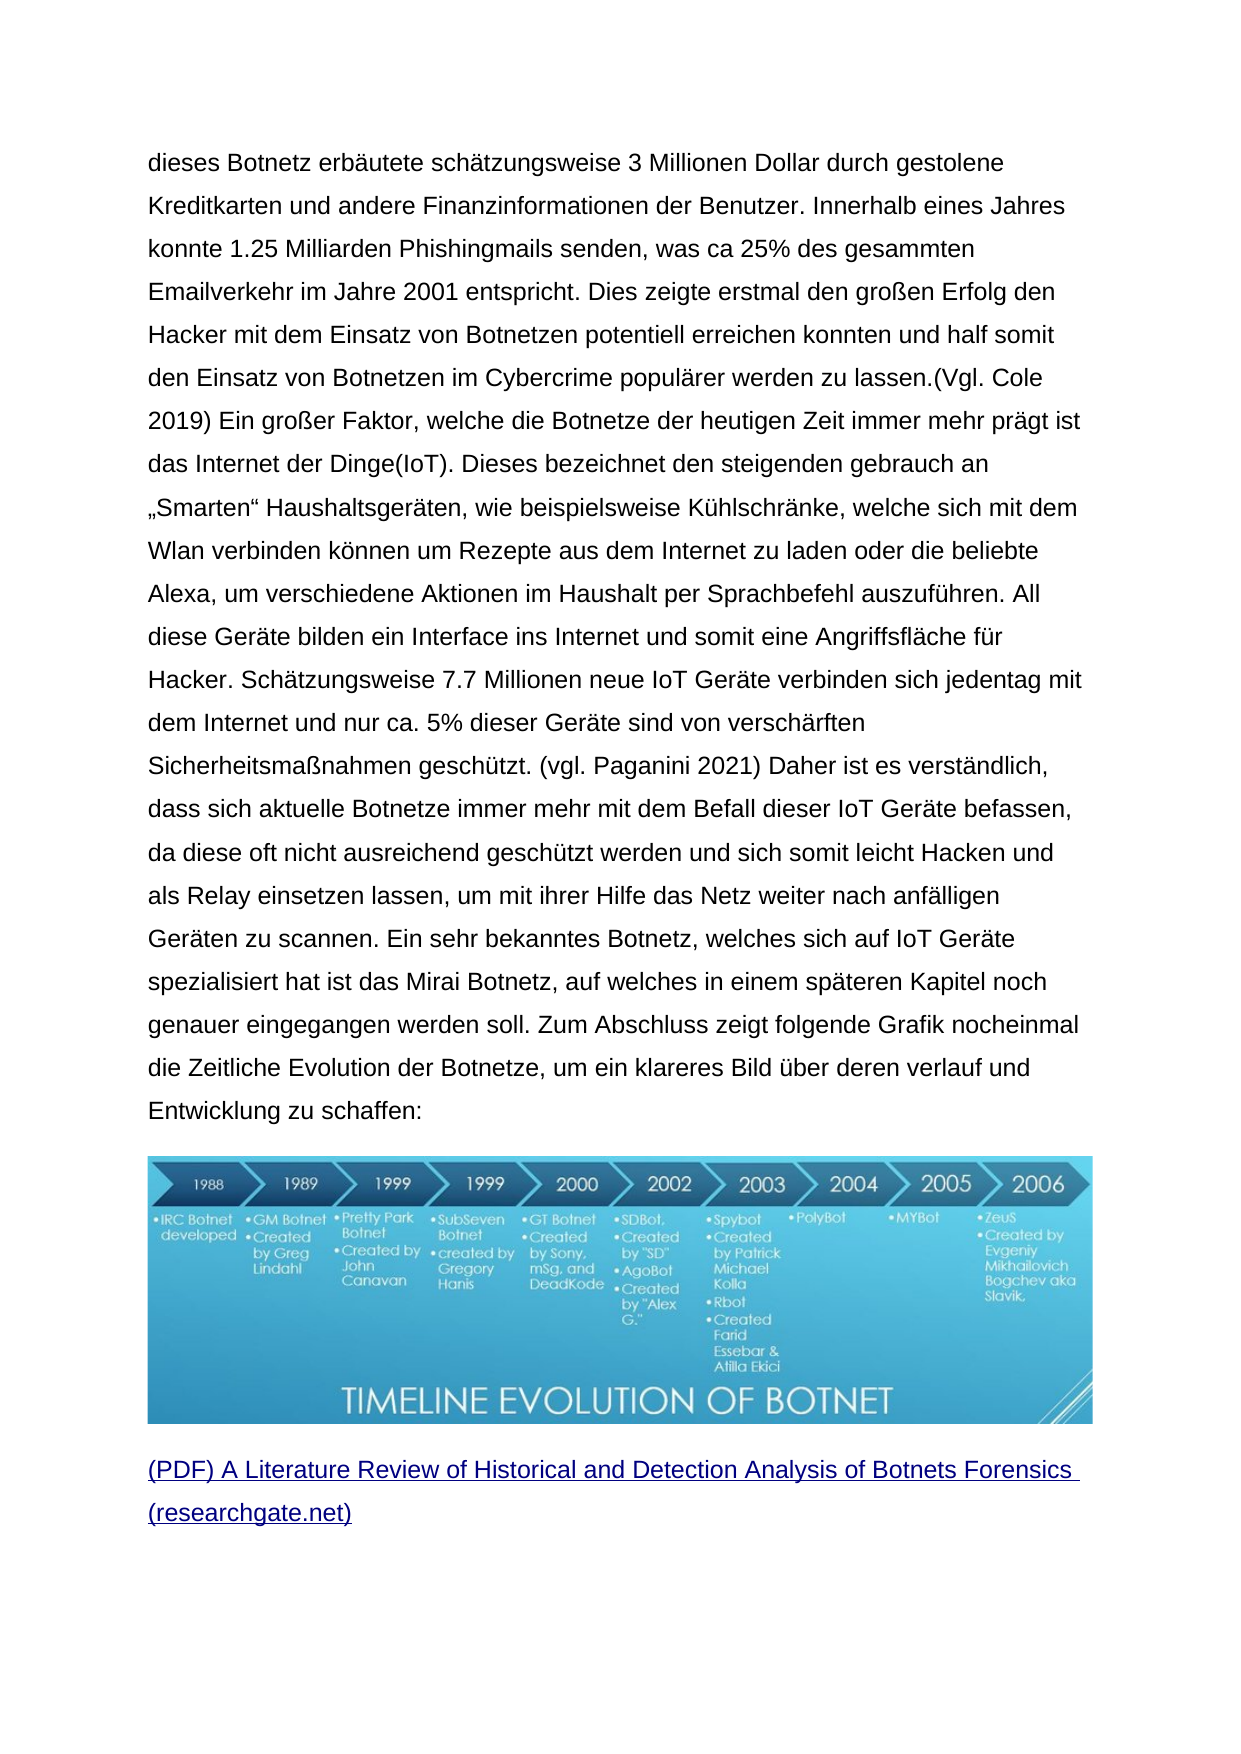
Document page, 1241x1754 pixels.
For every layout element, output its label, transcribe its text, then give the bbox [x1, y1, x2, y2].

text dieses Botnetz erbäutete schätzungsweise 3 Millionen Dollar durch gestolene Kreditkarten und andere Finanzinformationen der Benutzer. Innerhalb eines Jahres konnte 1.25 Milliarden Phishingmails senden, was ca 25% des gesammten Emailverkehr im Jahre 2001 entspricht. Dies zeigte erstmal den großen Erfolg den Hacker mit dem Einsatz von Botnetzen potentiell erreichen konnten und half somit den Einsatz von Botnetzen im Cybercrime populärer werden zu lassen.(Vgl. Cole 2019) Ein großer Faktor, welche die Botnetze der heutigen Zeit immer mehr prägt ist das Internet der Dinge(IoT). Dieses bezeichnet den steigenden gebrauch an „Smarten“ Haushaltsgeräten, wie beispielsweise Kühlschränke, welche sich mit dem Wlan verbinden können um Rezepte aus dem Internet zu laden oder die beliebte Alexa, um verschiedene Aktionen im Haushalt per Sprachbefehl auszuführen. All diese Geräte bilden ein Interface ins Internet und somit eine Angriffsfläche für Hacker. Schätzungsweise 7.7 Millionen neue IoT Geräte verbinden sich jedentag mit dem Internet und nur ca. 5% dieser Geräte sind von verschärften Sicherheitsmaßnahmen geschützt. (vgl. Paganini 2021) Daher ist es verständlich, dass sich aktuelle Botnetze immer mehr mit dem Befall dieser IoT Geräte befassen, da diese oft nicht ausreichend geschützt werden und sich somit leicht Hacken und als Relay einsetzen lassen, um mit ihrer Hilfe das Netz weiter nach anfälligen Geräten zu scannen. Ein sehr bekanntes Botnetz, welches sich auf IoT Geräte spezialisiert hat ist das Mirai Botnetz, auf welches in einem späteren Kapitel noch genauer eingegangen werden soll. Zum Abschluss zeigt folgende Grafik nocheinmal die Zeitliche Evolution der Botnetze, um ein klareres Bild über deren verlauf und Entwicklung zu schaffen: [148, 148, 1093, 1125]
text (PDF) A Literature Review of Historical and Detection Analysis of Botnets Forensics (researchgate.net) [148, 1455, 1093, 1527]
